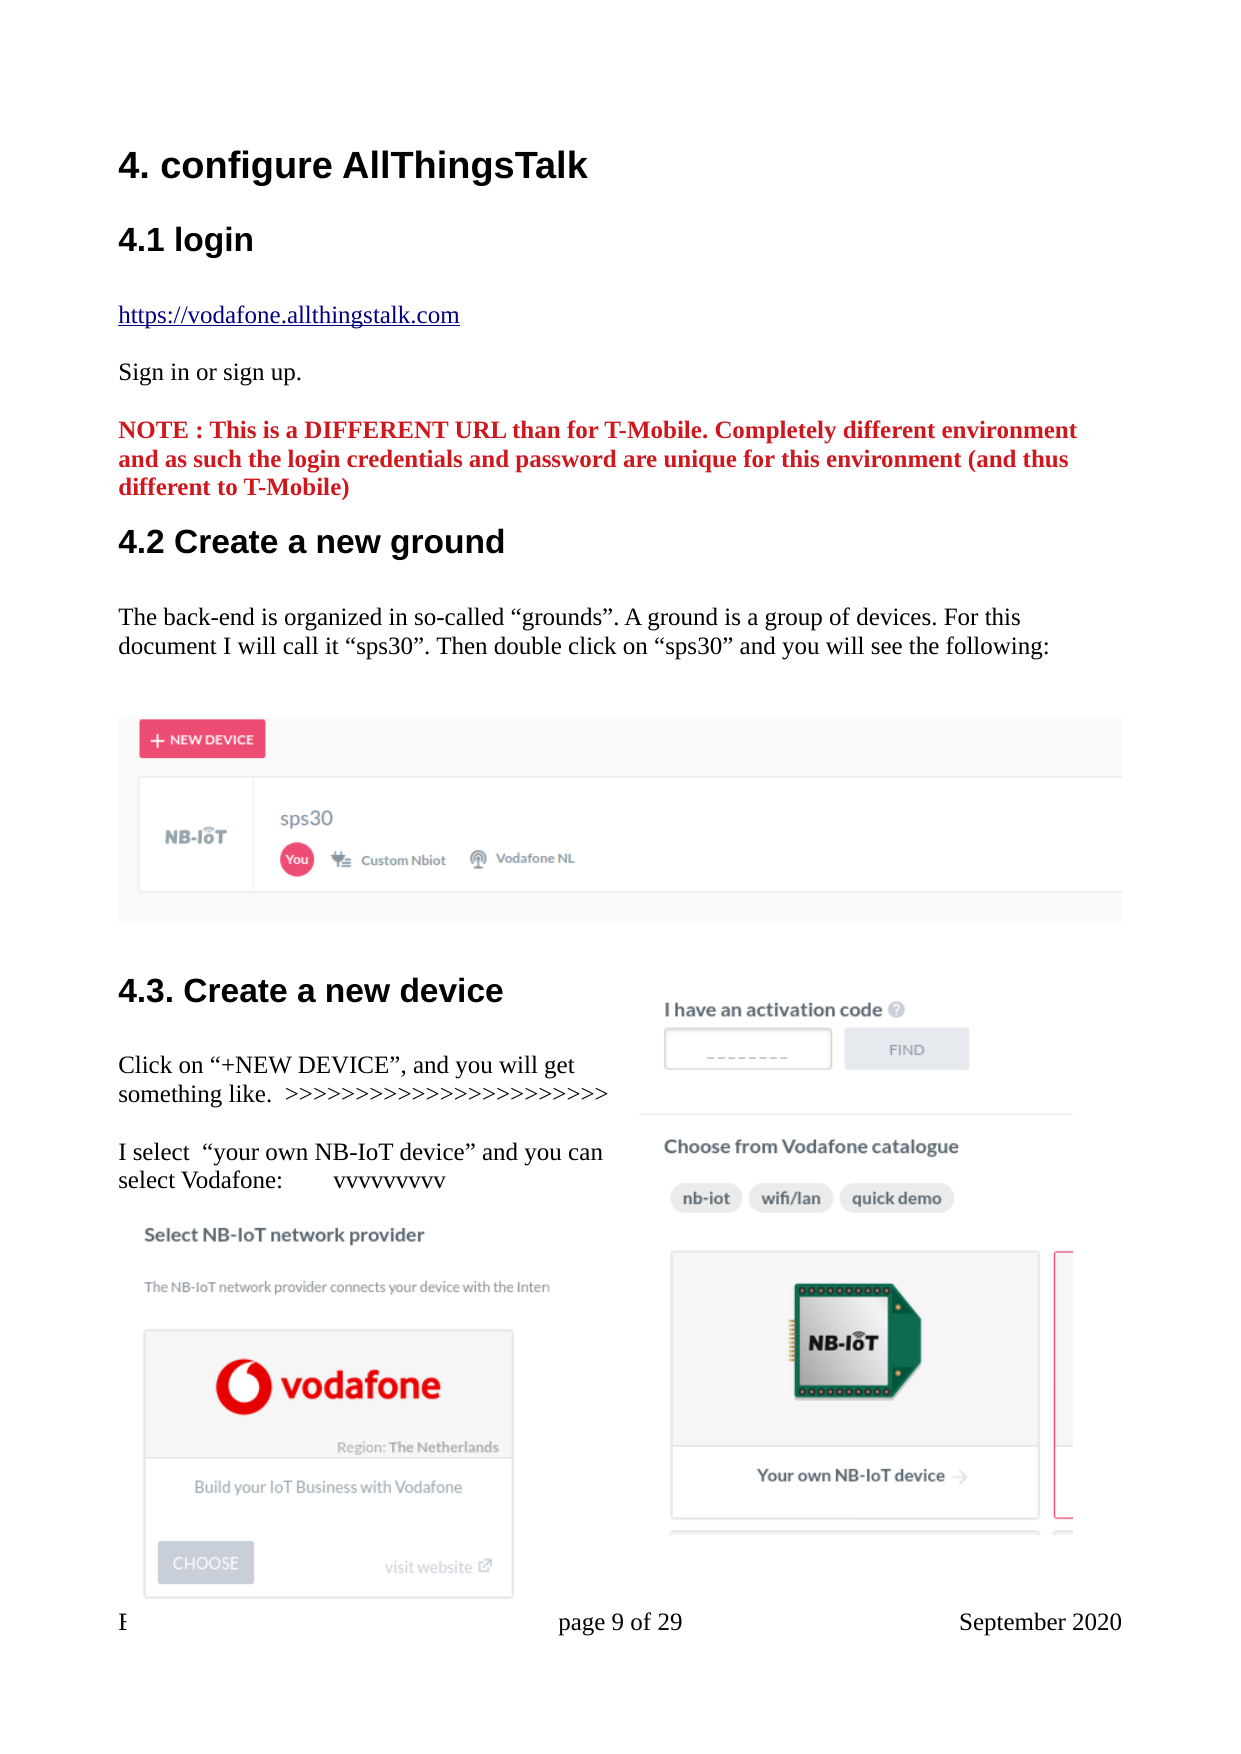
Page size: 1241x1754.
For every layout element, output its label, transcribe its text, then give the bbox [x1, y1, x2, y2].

subtitle 4. configure AllThingsTalk [118, 143, 1122, 187]
picture [638, 978, 1074, 1535]
text [1074, 1137, 1122, 1194]
text Sign in or sign up. [118, 357, 1122, 386]
text [1074, 1050, 1122, 1108]
picture [118, 717, 1123, 921]
text I select “your own NB-IoT device” and you can select Vodafone: vvvvvvvvv [118, 1137, 638, 1194]
picture [126, 1217, 550, 1636]
text The back-end is organized in so-called “grounds”. A ground is a group of devices. For this [118, 602, 1122, 631]
subtitle 4.3. Create a new device [118, 971, 1122, 1009]
subtitle 4.1 login [118, 220, 1122, 259]
text Click on “+NEW DEVICE”, and you will get something like. >>>>>>>>>>>>>>>>>>>>>>> [118, 1050, 638, 1108]
subtitle 4.2 Create a new ground [118, 522, 1122, 561]
text document I will call it “sps30”. Then double click on “sps30” and you will see the following: [118, 631, 1122, 659]
text https://vodafone.allthingstalk.com [118, 300, 1122, 329]
text NOTE : This is a DIFFERENT URL than for T-Mobile. Completely different environment and as such the login credentials and password are unique for this environment (and thus different to T-Mobile) [118, 415, 1122, 501]
